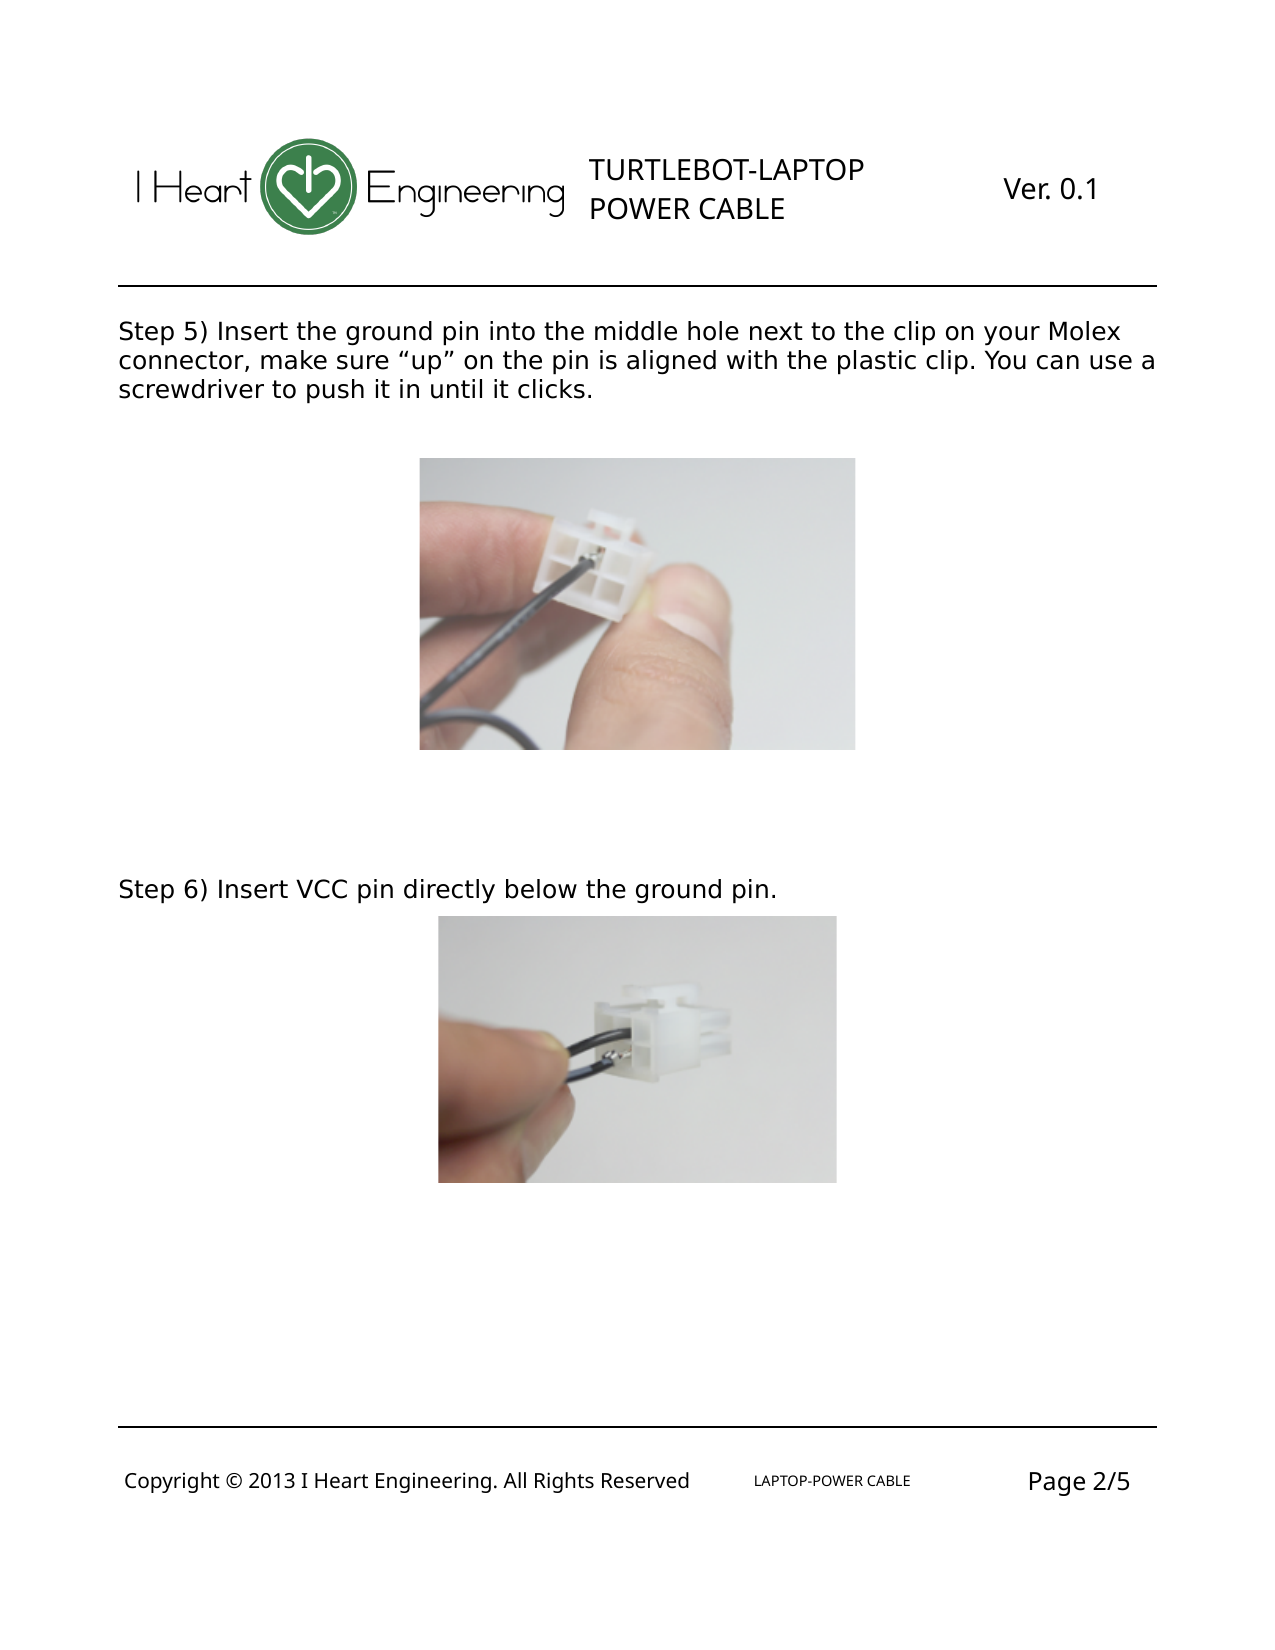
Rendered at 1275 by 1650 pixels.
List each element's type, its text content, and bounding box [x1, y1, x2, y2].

text Step 5) Insert the ground pin into the middle hole next to the clip on your Molex connector, make sure “up” on the pin is aligned with the plastic clip. You can use a screwdriver to push it in until it clicks. [118, 317, 1157, 404]
picture [419, 458, 856, 750]
picture [123, 135, 578, 238]
picture [438, 916, 837, 1183]
text Step 6) Insert VCC pin directly below the ground pin. [118, 875, 1157, 904]
